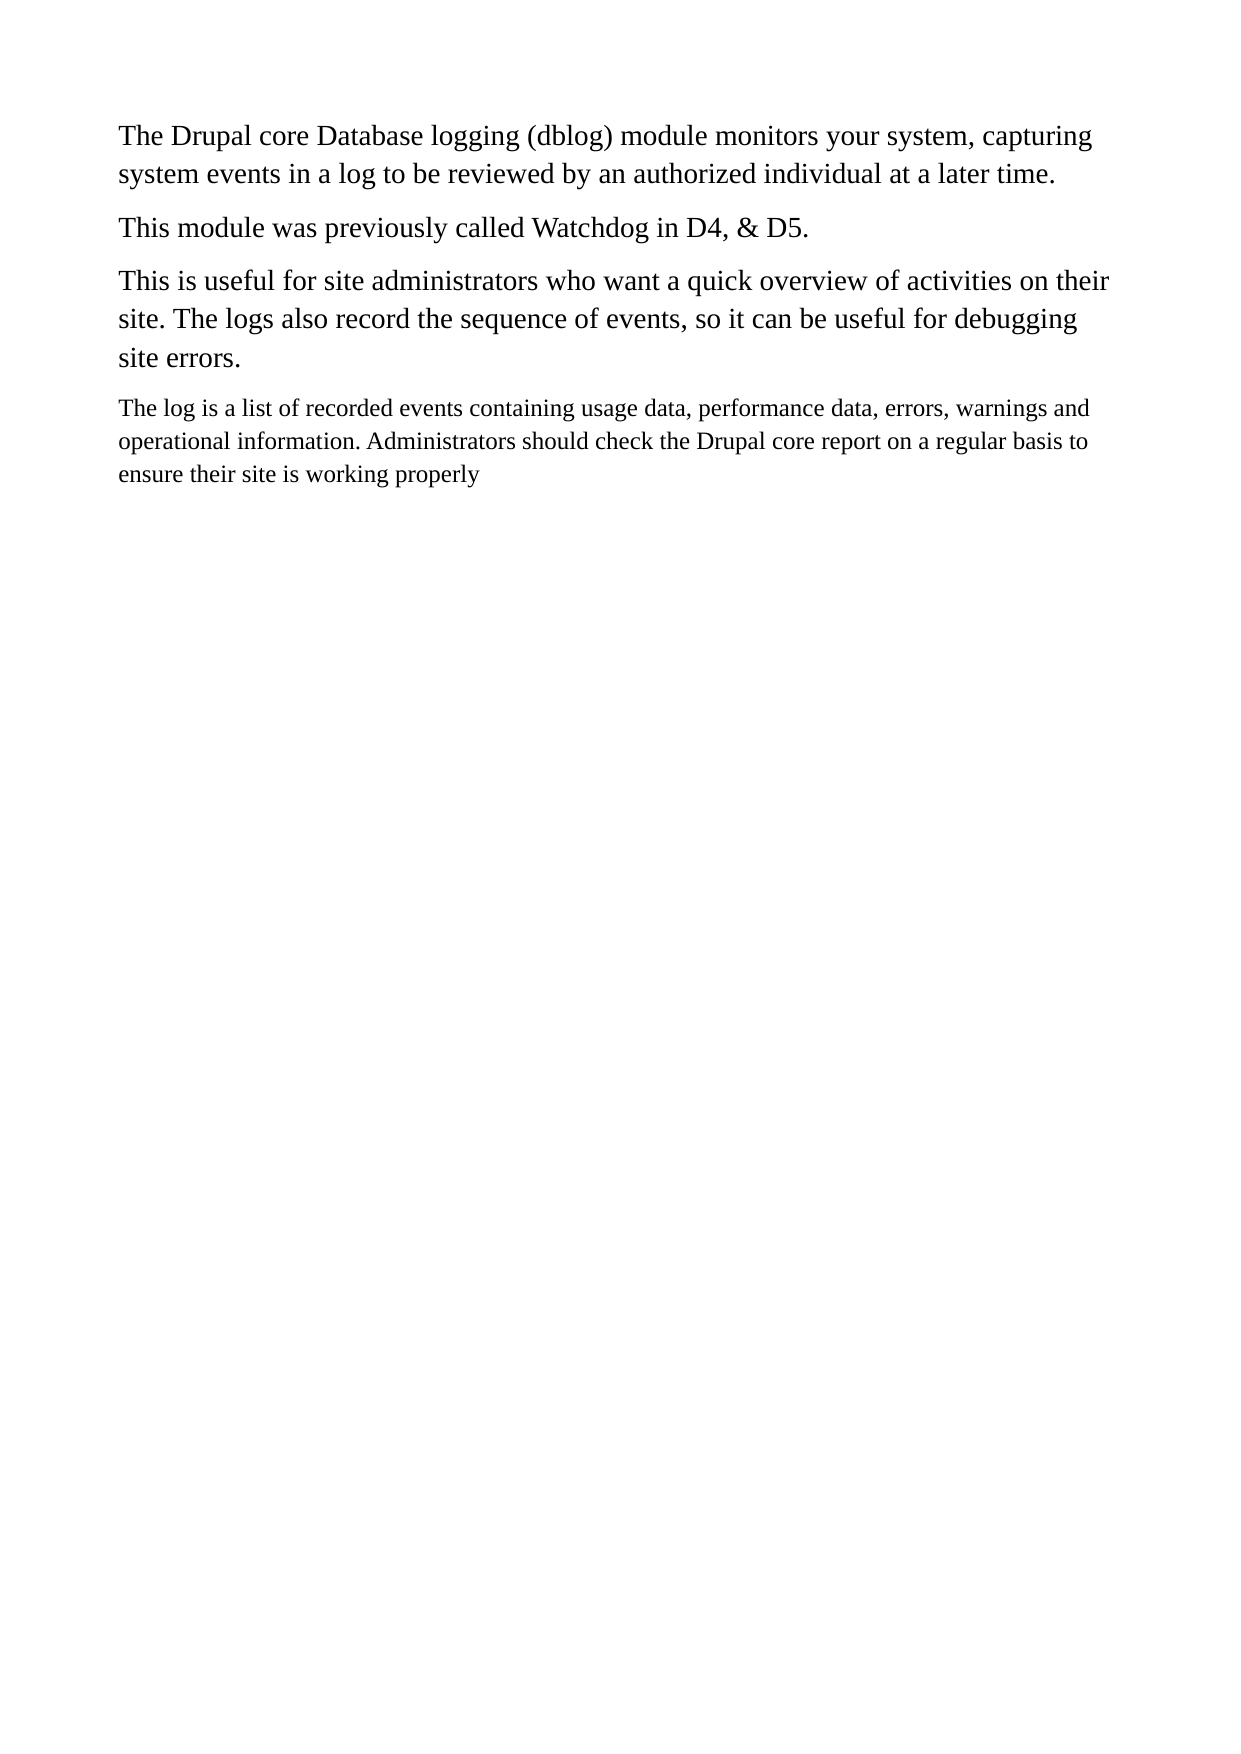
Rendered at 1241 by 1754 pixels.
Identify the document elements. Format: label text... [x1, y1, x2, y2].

text This module was previously called Watchdog in D4, & D5. [118, 210, 1122, 243]
text This is useful for site administrators who want a quick overview of activities on their site. The logs also record the sequence of events, so it can be useful for debugging site errors. [118, 263, 1122, 373]
text The Drupal core Database logging (dblog) module monitors your system, capturing system events in a log to be reviewed by an authorized individual at a later time. [118, 118, 1122, 190]
text The log is a list of recorded events containing usage data, performance data, errors, warnings and operational information. Administrators should check the Drupal core report on a regular basis to ensure their site is working properly [118, 393, 1122, 488]
